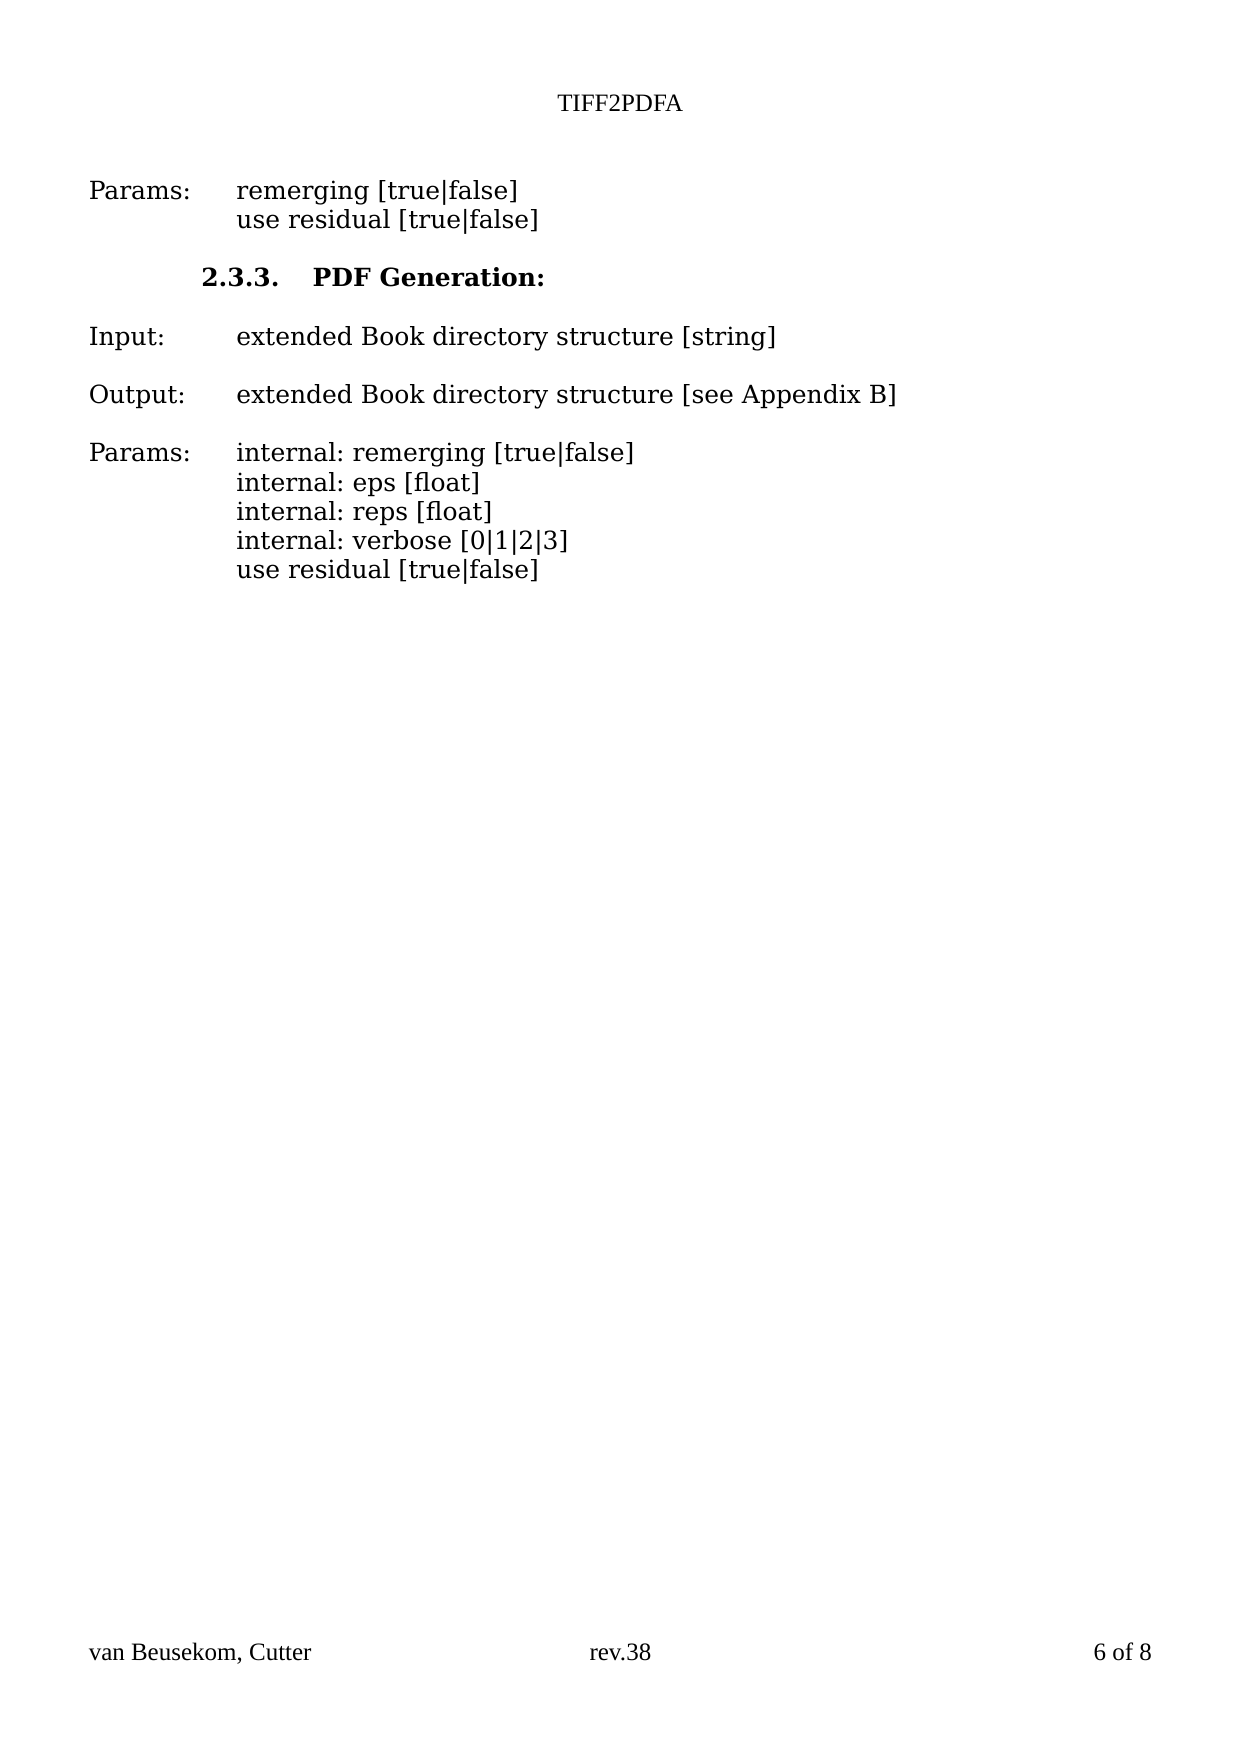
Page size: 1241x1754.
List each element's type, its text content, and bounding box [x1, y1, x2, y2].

text Input: extended Book directory structure [string] [88, 322, 1152, 351]
list PDF Generation: [201, 263, 1152, 293]
text use residual [true|false] [88, 205, 1152, 234]
text Output: extended Book directory structure [see Appendix B] [88, 380, 1152, 409]
text Params: remerging [true|false] [88, 176, 1152, 205]
text internal: reps [float] [88, 497, 1152, 526]
text internal: eps [float] [88, 468, 1152, 497]
text internal: verbose [0|1|2|3] [88, 526, 1152, 555]
text Params: internal: remerging [true|false] [88, 439, 1152, 468]
text use residual [true|false] [88, 555, 1152, 584]
